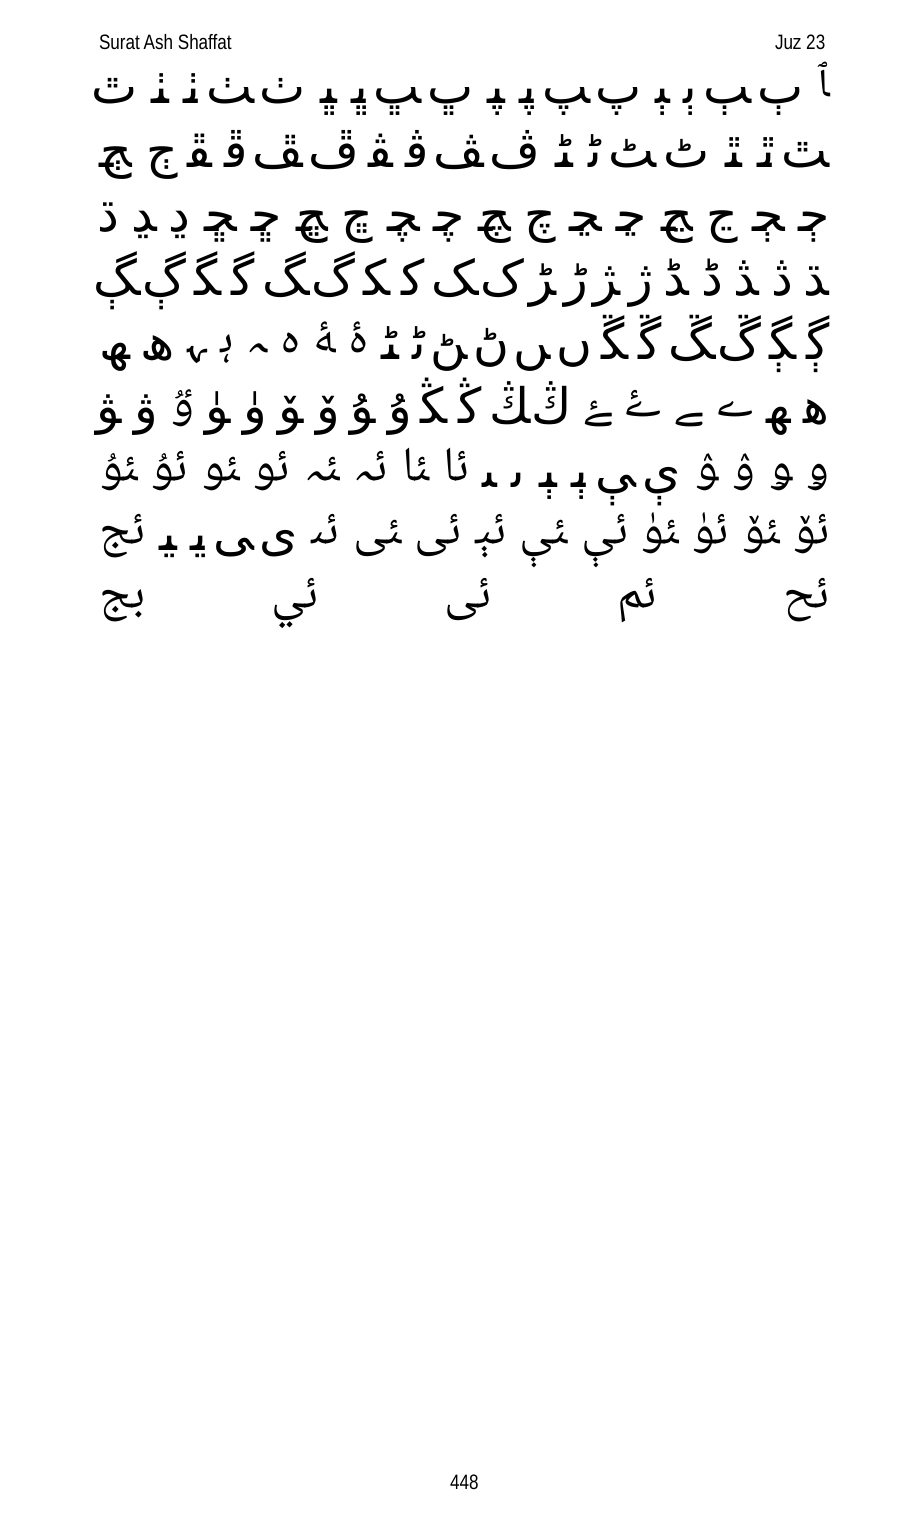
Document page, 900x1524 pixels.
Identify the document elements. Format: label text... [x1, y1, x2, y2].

text ﭑ ﭒ ﭓ ﭔ ﭕ ﭖ ﭗ ﭘ ﭙ ﭚ ﭛ ﭜ ﭝ ﭞ ﭟ ﭠ ﭡ ﭢ ﭣ ﭤ ﭥ ﭦ ﭧ ﭨ ﭩ ﭪ ﭫ ﭬ ﭭ ﭮ ﭯ ﭰ ﭱ ﭲ ﭳ ﭴ ﭵ ﭶ ﭷ ﭸ ﭹ ﭺ ﭻ ﭼ ﭽ ﭾ ﭿ ﮀ ﮁ ﮂ ﮃ ﮄ ﮅ ﮆ ﮇ ﮈ ﮉ ﮊ ﮋ ﮌ ﮍ ﮎ ﮏ ﮐ ﮑ ﮒ ﮓ ﮔ ﮕ ﮖ ﮗ ﮘ ﮙ ﮚ ﮛ ﮜ ﮝ ﮞ ﮟ ﮠ ﮡ ﮢ ﮣ ﮤ ﮥ ﮦ ﮧ ﮨ ﮩ ﮪ ﮫ ﮬ ﮭ ﮮ ﮯ ﮰ ﮱ ﯓ ﯔ ﯕ ﯖ ﯗ ﯘ ﯙ ﯚ ﯛ ﯜ ﯝ ﯞ ﯟ ﯠ ﯡ ﯢ ﯣ ﯤ ﯥ ﯦ ﯧ ﯨ ﯩ ﯪ ﯫ ﯬ ﯭ ﯮ ﯯ ﯰ ﯱ ﯲ ﯳ ﯴ ﯵ ﯶ ﯷ ﯸ ﯹ ﯺ ﯻ ﯼ ﯽ ﯾ ﯿ ﰀ ﰁ ﰂ ﰃ ﰄ ﰅ [99, 60, 829, 635]
